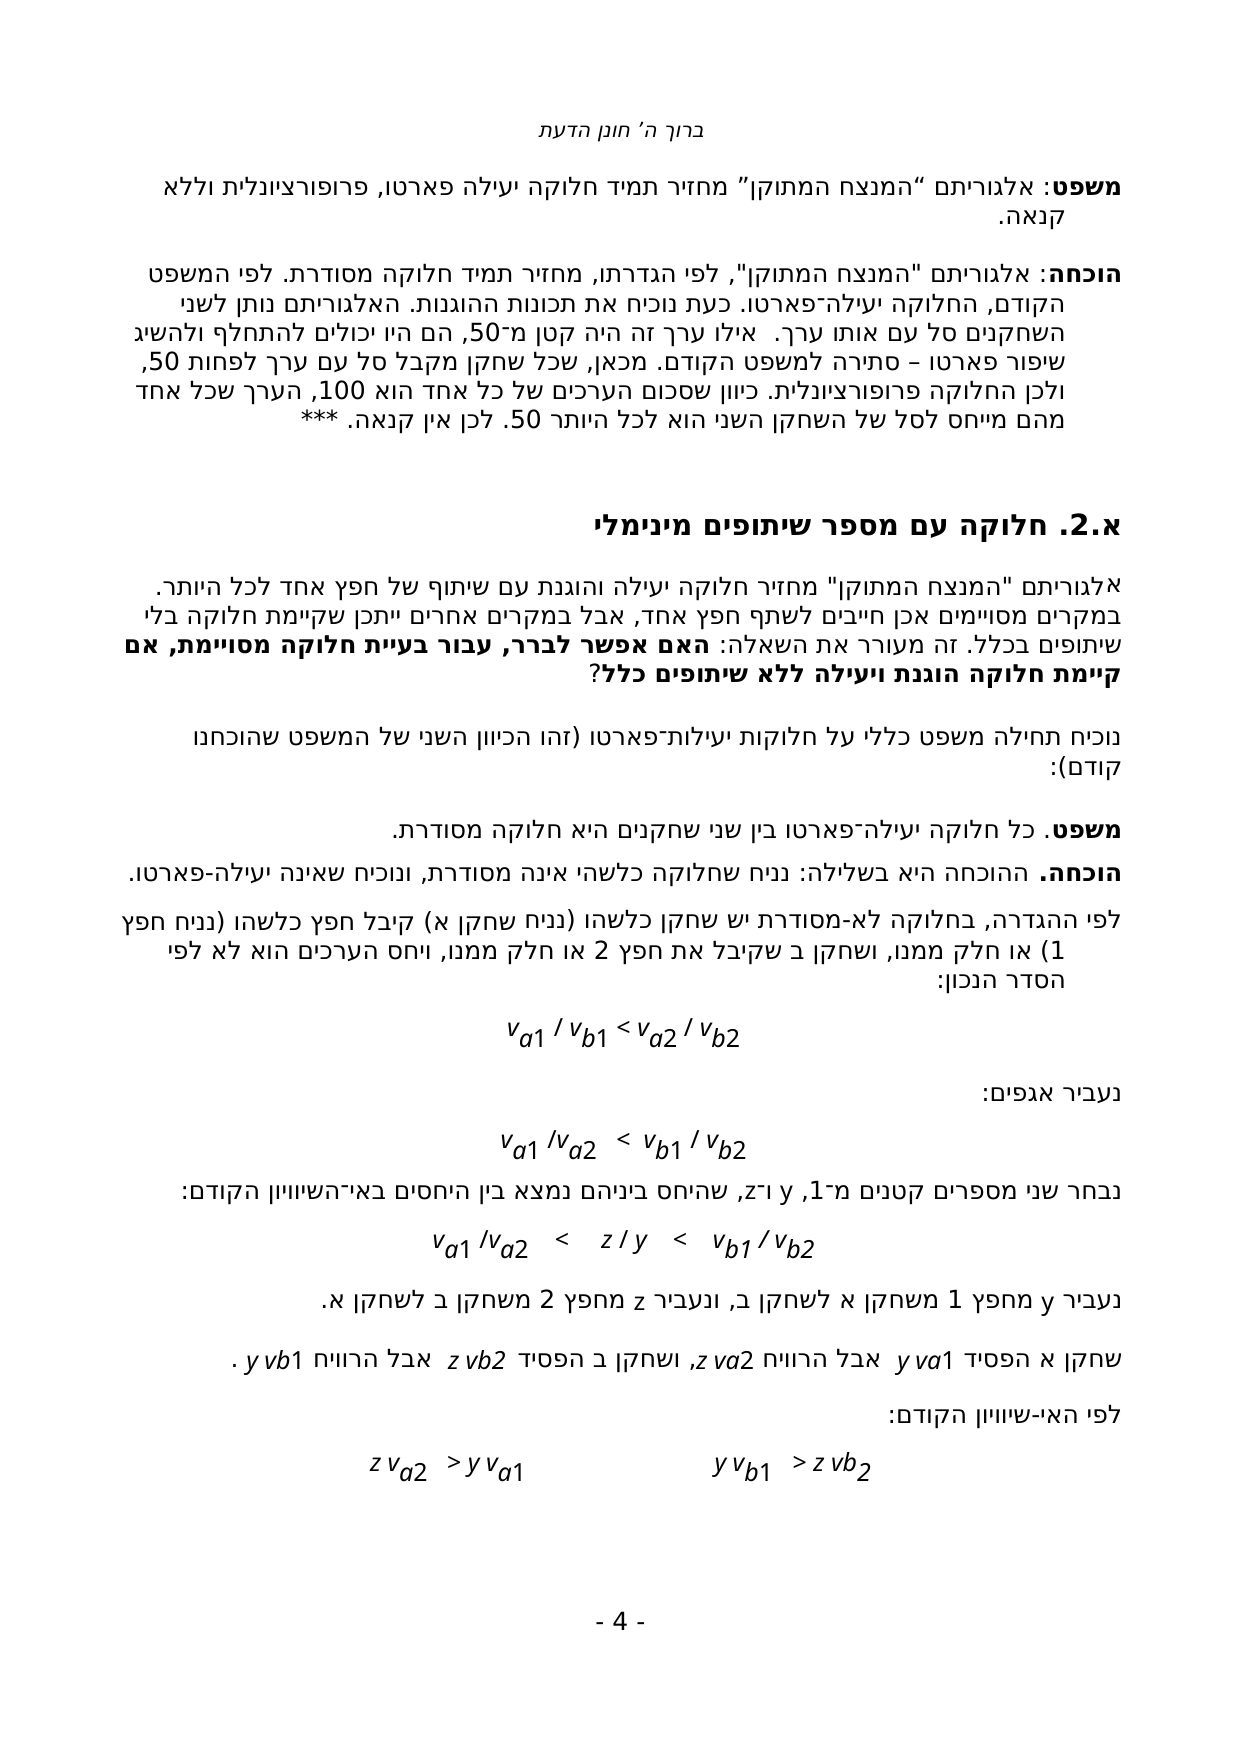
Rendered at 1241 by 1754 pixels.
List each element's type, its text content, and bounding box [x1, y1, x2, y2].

text שחקן א הפסיד y va1 אבל הרוויח z va2, ושחקן ב הפסיד z vb2 אבל הרוויח y vb1 . [118, 1332, 1122, 1377]
text נעביר אגפים: [118, 1069, 1122, 1107]
text va1 / vb1 < va2 / vb2 [118, 1009, 1122, 1054]
text לפי האי-שיוויון הקודם: [118, 1391, 1122, 1430]
text va1 /va2 < z / y < vb1 / vb2 [118, 1221, 1122, 1266]
text va1 /va2 < vb1 / vb2 [118, 1122, 1122, 1167]
text נבחר שני מספרים קטנים מ־1, y ו־z, שהיחס ביניהם נמצא בין היחסים באי־השיוויון הקודם: [118, 1173, 1122, 1207]
text נוכיח תחילה משפט כללי על חלוקות יעילות־פארטו (זהו הכיוון השני של המשפט שהוכחנו קודם): [118, 722, 1122, 781]
text הוכחה. ההוכחה היא בשלילה: נניח שחלוקה כלשהי אינה מסודרת, ונוכיח שאינה יעילה-פארטו. [118, 858, 1122, 890]
text z va2 > y va1 y vb1 > z vb2 [118, 1444, 1122, 1489]
text משפט: אלגוריתם “המנצח המתוקן” מחזיר תמיד חלוקה יעילה פארטו, פרופורציונלית וללא קנאה. [118, 172, 1122, 230]
text הוכחה: אלגוריתם "המנצח המתוקן", לפי הגדרתו, מחזיר תמיד חלוקה מסודרת. לפי המשפט הקודם, החלוקה יעילה־פארטו. כעת נוכיח את תכונות ההוגנות. האלגוריתם נותן לשני השחקנים סל עם אותו ערך. אילו ערך זה היה קטן מ־50, הם היו יכולים להתחלף ולהשיג שיפור פארטו – סתירה למשפט הקודם. מכאן, שכל שחקן מקבל סל עם ערך לפחות 50, ולכן החלוקה פרופורציונלית. כיוון שסכום הערכים של כל אחד הוא 100, הערך שכל אחד מהם מייחס לסל של השחקן השני הוא לכל היותר 50. לכן אין קנאה. *** [118, 260, 1122, 435]
subtitle א.2. חלוקה עם מספר שיתופים מינימלי [118, 508, 1122, 542]
text משפט. כל חלוקה יעילה־פארטו בין שני שחקנים היא חלוקה מסודרת. [118, 815, 1122, 844]
text נעביר y מחפץ 1 משחקן א לשחקן ב, ונעביר z מחפץ 2 משחקן ב לשחקן א. [118, 1272, 1122, 1317]
text לפי ההגדרה, בחלוקה לא-מסודרת יש שחקן כלשהו (נניח שחקן א) קיבל חפץ כלשהו (נניח חפץ 1) או חלק ממנו, ושחקן ב שקיבל את חפץ 2 או חלק ממנו, ויחס הערכים הוא לא לפי הסדר הנכון: [118, 905, 1122, 995]
text אלגוריתם "המנצח המתוקן" מחזיר חלוקה יעילה והוגנת עם שיתוף של חפץ אחד לכל היותר. במקרים מסויימים אכן חייבים לשתף חפץ אחד, אבל במקרים אחרים ייתכן שקיימת חלוקה בלי שיתופים בכלל. זה מעורר את השאלה: האם אפשר לברר, עבור בעיית חלוקה מסויימת, אם קיימת חלוקה הוגנת ויעילה ללא שיתופים כלל? [118, 569, 1122, 688]
